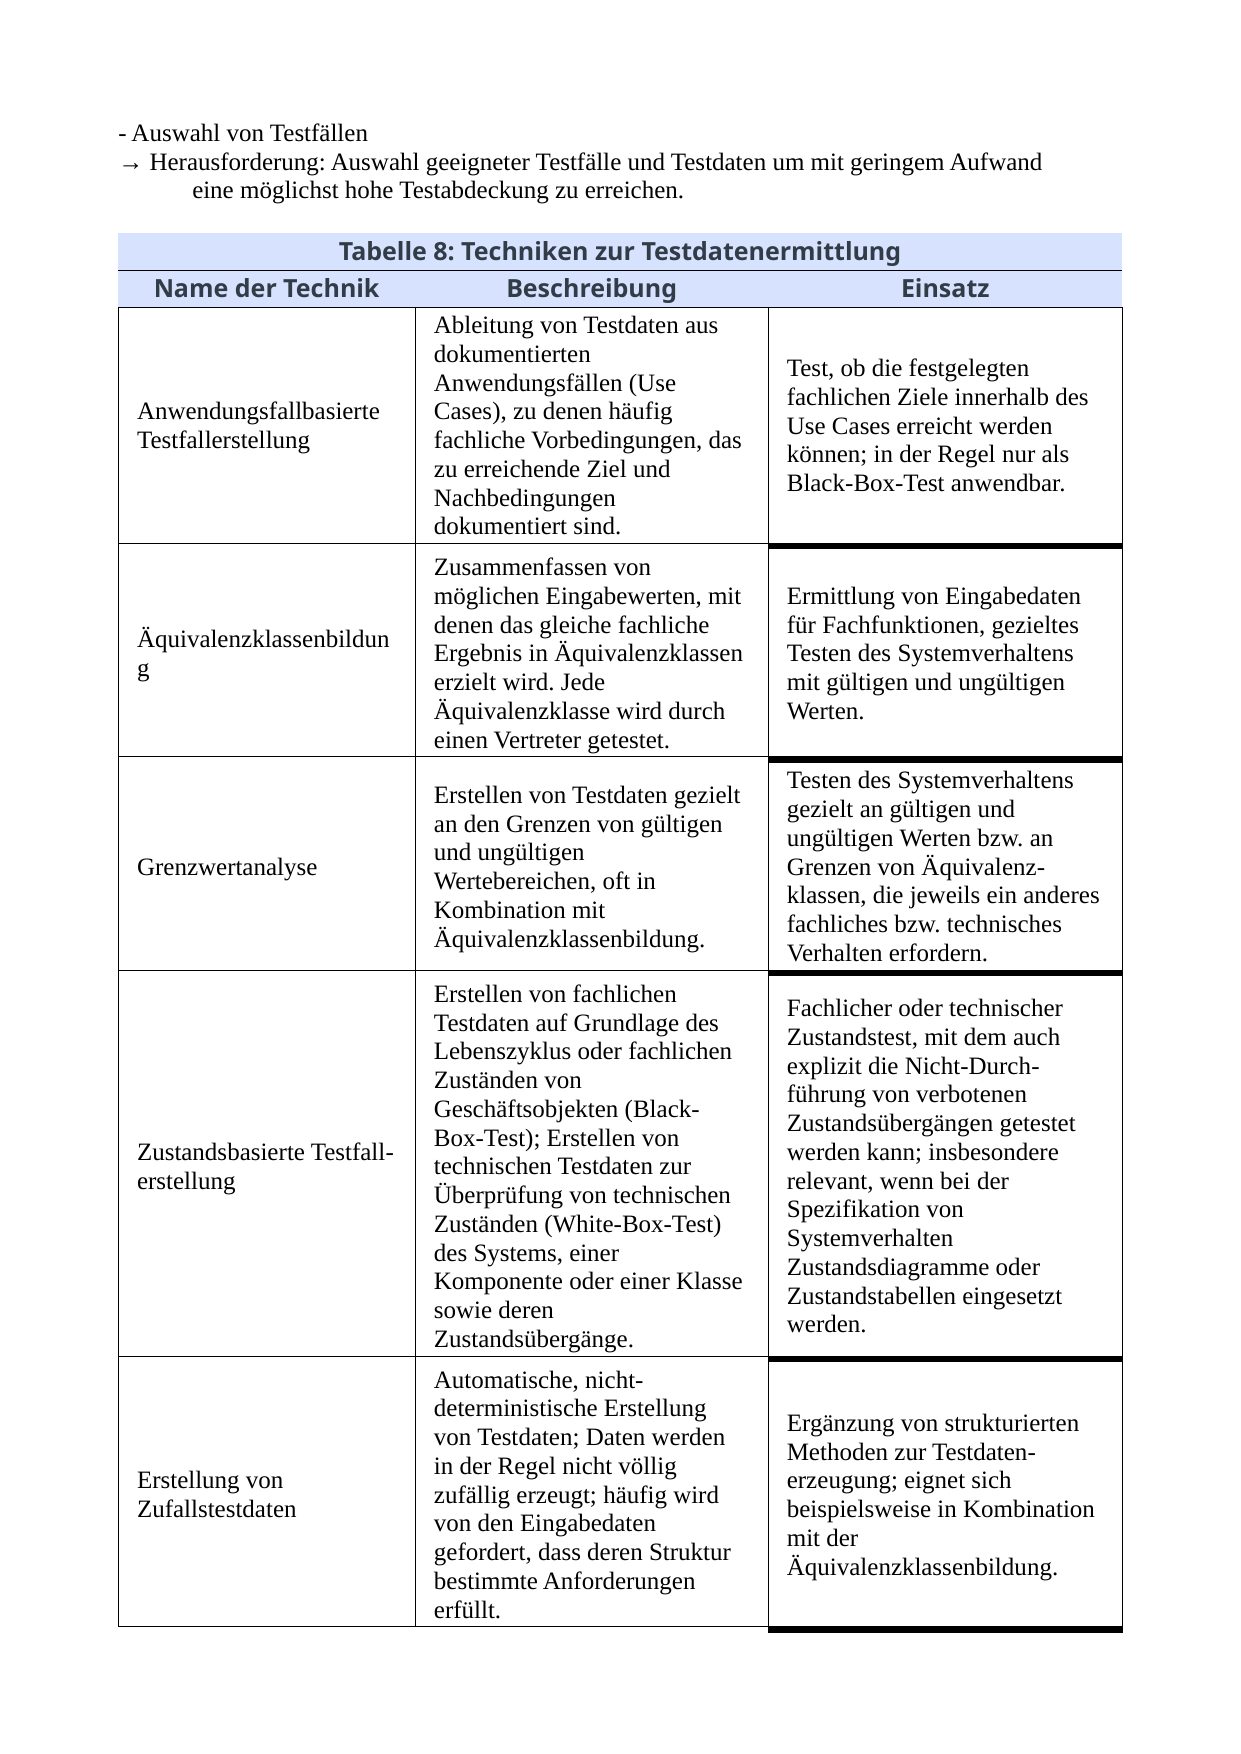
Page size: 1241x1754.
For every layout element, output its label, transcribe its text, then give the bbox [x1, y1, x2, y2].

table_cell Einsatz [768, 271, 1122, 307]
table_cell Ermittlung von Eingabedaten für Fachfunktionen, gezieltes Testen des Systemverhaltens mit gültigen und ungültigen Werten. [769, 549, 1122, 756]
table_cell Äquivalenzklassenbildung [119, 544, 415, 756]
table_cell Erstellen von Testdaten gezielt an den Grenzen von gültigen und ungültigen Wertebereichen, oft in Kombination mit Äquivalenzklassenbildung. [416, 757, 768, 970]
table_cell Name der Technik [118, 271, 415, 307]
table_cell Zustandsbasierte Testfall­erstellung [119, 971, 415, 1356]
table_cell Zusammenfassen von möglichen Eingabewerten, mit denen das gleiche fachliche Ergebnis in Äquivalenzklassen erzielt wird. Jede Äquivalenzklasse wird durch einen Vertreter getestet. [416, 544, 768, 756]
table_cell Test, ob die festgelegten fachlichen Ziele innerhalb des Use Cases erreicht werden können; in der Regel nur als Black-Box-Test anwendbar. [769, 308, 1122, 543]
table_cell Erstellen von fachlichen Testdaten auf Grundlage des Lebenszyklus oder fachlichen Zuständen von Geschäftsobjekten (Black-Box-Test); Erstellen von technischen Testdaten zur Überprüfung von technischen Zuständen (White-Box-Test) des Systems, einer Komponente oder einer Klasse sowie deren Zustandsübergänge. [416, 971, 768, 1356]
table_cell Testen des Systemverhaltens gezielt an gültigen und ungültigen Werten bzw. an Grenzen von Äquivalenz­klassen, die jeweils ein anderes fachliches bzw. technisches Verhalten erfordern. [769, 763, 1122, 970]
table_cell Ableitung von Testdaten aus dokumentierten Anwendungsfällen (Use Cases), zu denen häufig fachliche Vorbedingungen, das zu erreichende Ziel und Nachbedingungen dokumentiert sind. [416, 308, 768, 543]
table_cell Fachlicher oder technischer Zustandstest, mit dem auch explizit die Nicht-Durch­führung von verbotenen Zustandsübergängen getestet werden kann; insbesondere relevant, wenn bei der Spezifikation von Systemverhalten Zustandsdiagramme oder Zustandstabellen eingesetzt werden. [769, 976, 1122, 1356]
table_cell Beschreibung [415, 271, 768, 307]
text - Auswahl von Testfällen [118, 118, 1122, 147]
text eine möglichst hohe Testabdeckung zu erreichen. [118, 176, 1122, 204]
table_cell Anwendungsfallbasierte Testfall­erstellung [119, 308, 415, 543]
table_cell Grenzwertanalyse [119, 757, 415, 970]
table_cell Automatische, nicht-deterministische Erstellung von Testdaten; Daten werden in der Regel nicht völlig zufällig erzeugt; häufig wird von den Eingabedaten gefordert, dass deren Struktur bestimmte Anforderungen erfüllt. [416, 1357, 768, 1626]
table_cell Ergänzung von strukturierten Methoden zur Testdaten­erzeugung; eignet sich beispielsweise in Kombination mit der Äquivalenzklassenbildung. [769, 1362, 1122, 1626]
text → Herausforderung: Auswahl geeigneter Testfälle und Testdaten um mit geringem Aufwand [118, 147, 1122, 176]
table_header Tabelle 8: Techniken zur Testdatenermittlung [118, 233, 1122, 270]
table_cell Erstellung von Zufallstestdaten [119, 1357, 415, 1626]
